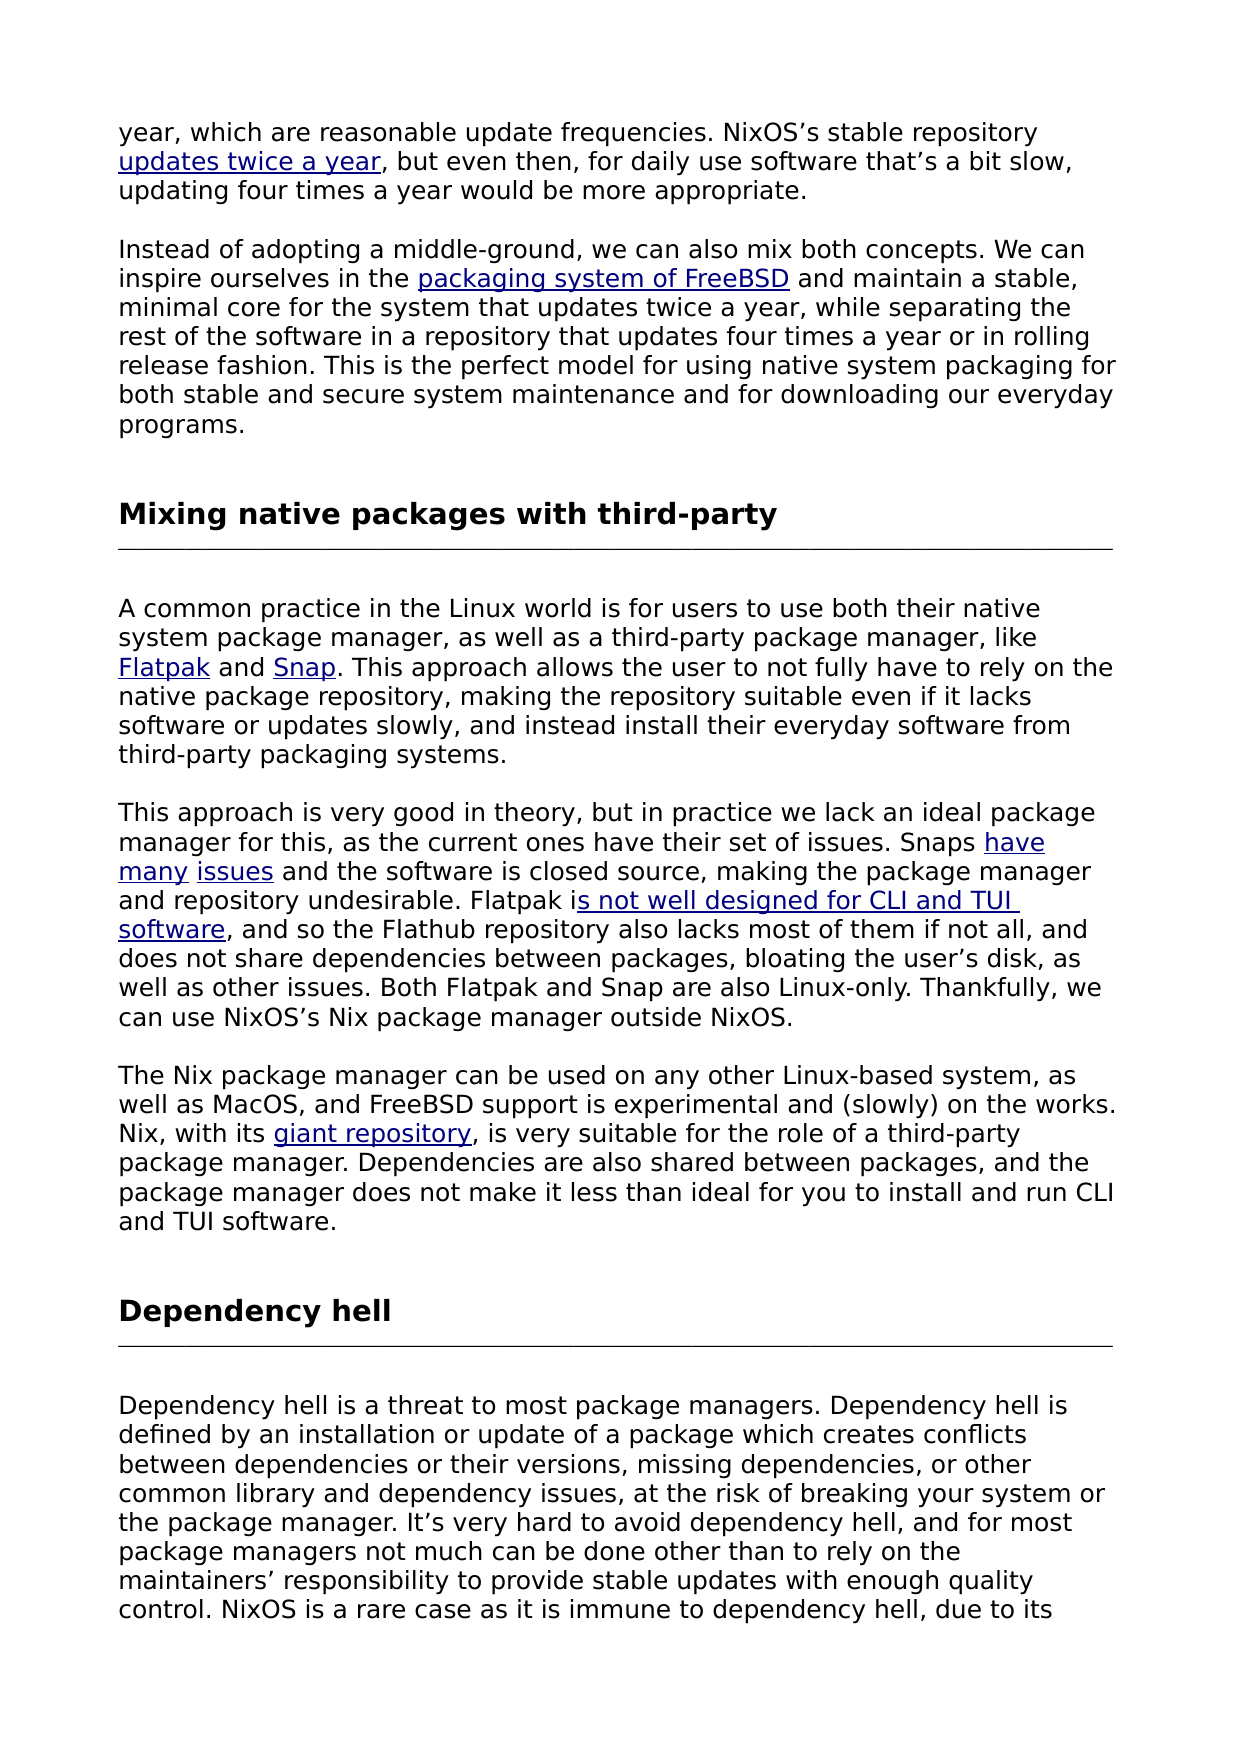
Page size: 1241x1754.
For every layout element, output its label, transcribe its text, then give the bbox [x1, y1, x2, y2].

text A common practice in the Linux world is for users to use both their native system package manager, as well as a third-party package manager, like Flatpak and Snap. This approach allows the user to not fully have to rely on the native package repository, making the repository suitable even if it lacks software or updates slowly, and instead install their everyday software from third-party packaging systems. [118, 594, 1122, 769]
text Dependency hell [118, 1294, 1122, 1328]
text year, which are reasonable update frequencies. NixOS’s stable repository updates twice a year, but even then, for daily use software that’s a bit slow, updating four times a year would be more appropriate. [118, 118, 1122, 206]
text Instead of adopting a middle-ground, we can also mix both concepts. We can inspire ourselves in the packaging system of FreeBSD and maintain a stable, minimal core for the system that updates twice a year, while separating the rest of the software in a repository that updates four times a year or in rolling release fashion. This is the perfect model for using native system packaging for both stable and secure system maintenance and for downloading our everyday programs. [118, 235, 1122, 439]
text ______________________________________________________________________________________________________________________ [118, 531, 1122, 565]
text Mixing native packages with third-party [118, 497, 1122, 531]
text The Nix package manager can be used on any other Linux-based system, as well as MacOS, and FreeBSD support is experimental and (slowly) on the works. Nix, with its giant repository, is very suitable for the role of a third-party package manager. Dependencies are also shared between packages, and the package manager does not make it less than ideal for you to install and run CLI and TUI software. [118, 1061, 1122, 1236]
text Dependency hell is a threat to most package managers. Dependency hell is defined by an installation or update of a package which creates conflicts between dependencies or their versions, missing dependencies, or other common library and dependency issues, at the risk of breaking your system or the package manager. It’s very hard to avoid dependency hell, and for most package managers not much can be done other than to rely on the maintainers’ responsibility to provide stable updates with enough quality control. NixOS is a rare case as it is immune to dependency hell, due to its [118, 1391, 1122, 1625]
text This approach is very good in theory, but in practice we lack an ideal package manager for this, as the current ones have their set of issues. Snaps have many issues and the software is closed source, making the package manager and repository undesirable. Flatpak is not well designed for CLI and TUI software, and so the Flathub repository also lacks most of them if not all, and does not share dependencies between packages, bloating the user’s disk, as well as other issues. Both Flatpak and Snap are also Linux-only. Thankfully, we can use NixOS’s Nix package manager outside NixOS. [118, 798, 1122, 1032]
text ______________________________________________________________________________________________________________________ [118, 1328, 1122, 1362]
